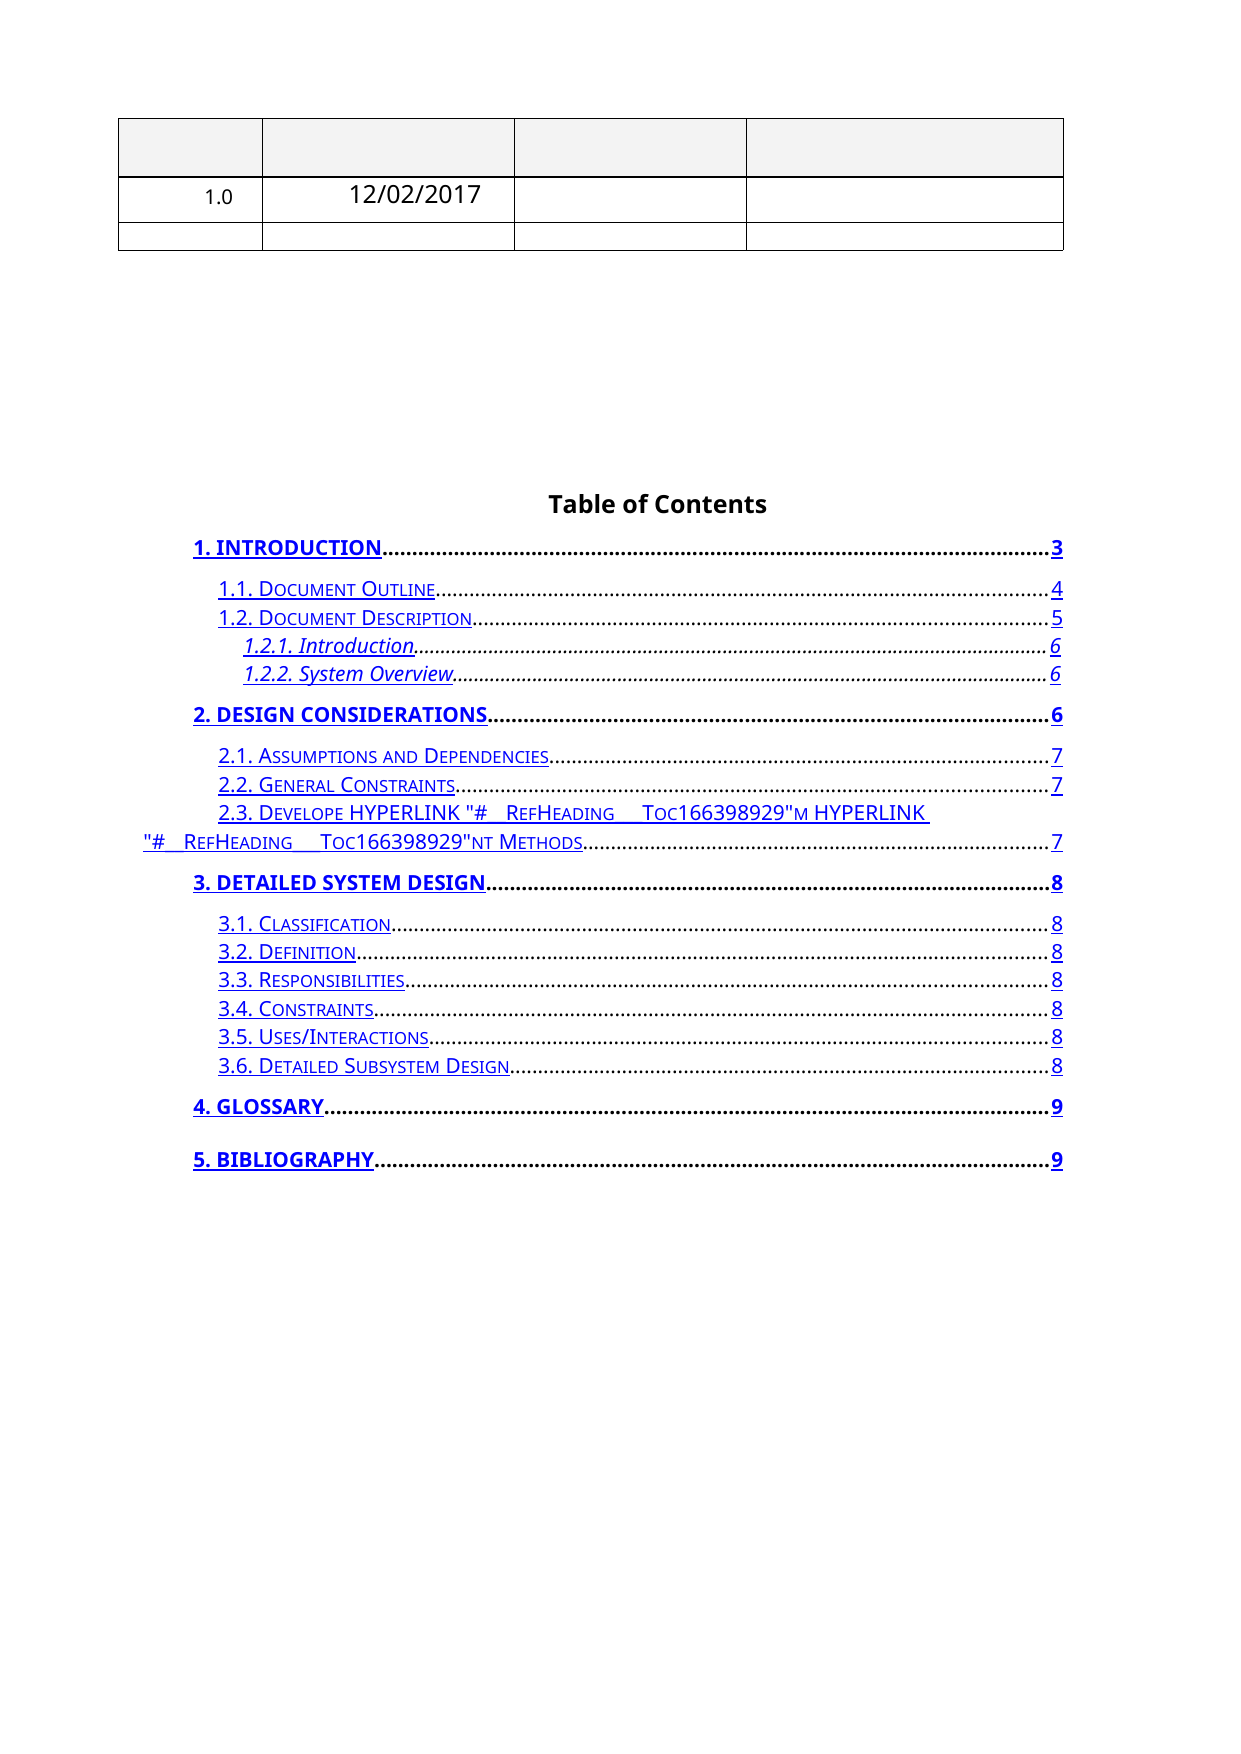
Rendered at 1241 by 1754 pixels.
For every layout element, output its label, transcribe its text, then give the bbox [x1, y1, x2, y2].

text 2.2. General Constraints 7 [143, 770, 1122, 798]
text 2.3. Develope HYPERLINK "#__RefHeading___Toc166398929"m HYPERLINK "#__RefHeading___Toc166398929"nt Methods 7 [143, 798, 1122, 855]
text Table of Contents [118, 487, 1122, 521]
text 4. Glossary 9 [118, 1092, 1122, 1120]
text 1.2. Document Description 5 [143, 603, 1122, 631]
table_header [119, 119, 262, 176]
table_cell [747, 178, 1063, 222]
text 2.1. Assumptions and Dependencies 7 [143, 741, 1122, 770]
text 3.2. Definition 8 [143, 937, 1122, 966]
text 1.2.1. Introduction 6 [168, 631, 1122, 659]
table_cell [747, 223, 1063, 250]
text 3. Detailed System Design 8 [118, 868, 1122, 896]
text 3.6. Detailed Subsystem Design 8 [143, 1051, 1122, 1079]
text 1.1. Document Outline 4 [143, 574, 1122, 603]
table_cell [119, 223, 262, 250]
text 2. Design Considerations 6 [118, 701, 1122, 729]
table_cell [515, 223, 746, 250]
table_cell [263, 223, 514, 250]
table_header [263, 119, 514, 176]
table_cell [515, 178, 746, 222]
table_header [515, 119, 746, 176]
text 1.2.2. System Overview 6 [168, 659, 1122, 688]
text 3.3. Responsibilities 8 [143, 966, 1122, 994]
text 5. Bibliography 9 [118, 1145, 1122, 1174]
text 3.4. Constraints 8 [143, 994, 1122, 1022]
table_cell 12/02/2017 [263, 178, 514, 222]
table_header [747, 119, 1063, 176]
text 1. Introduction 3 [118, 533, 1122, 562]
table_cell 1.0 [119, 178, 262, 222]
text 3.5. Uses/Interactions 8 [143, 1022, 1122, 1051]
text 3.1. Classification 8 [143, 909, 1122, 937]
